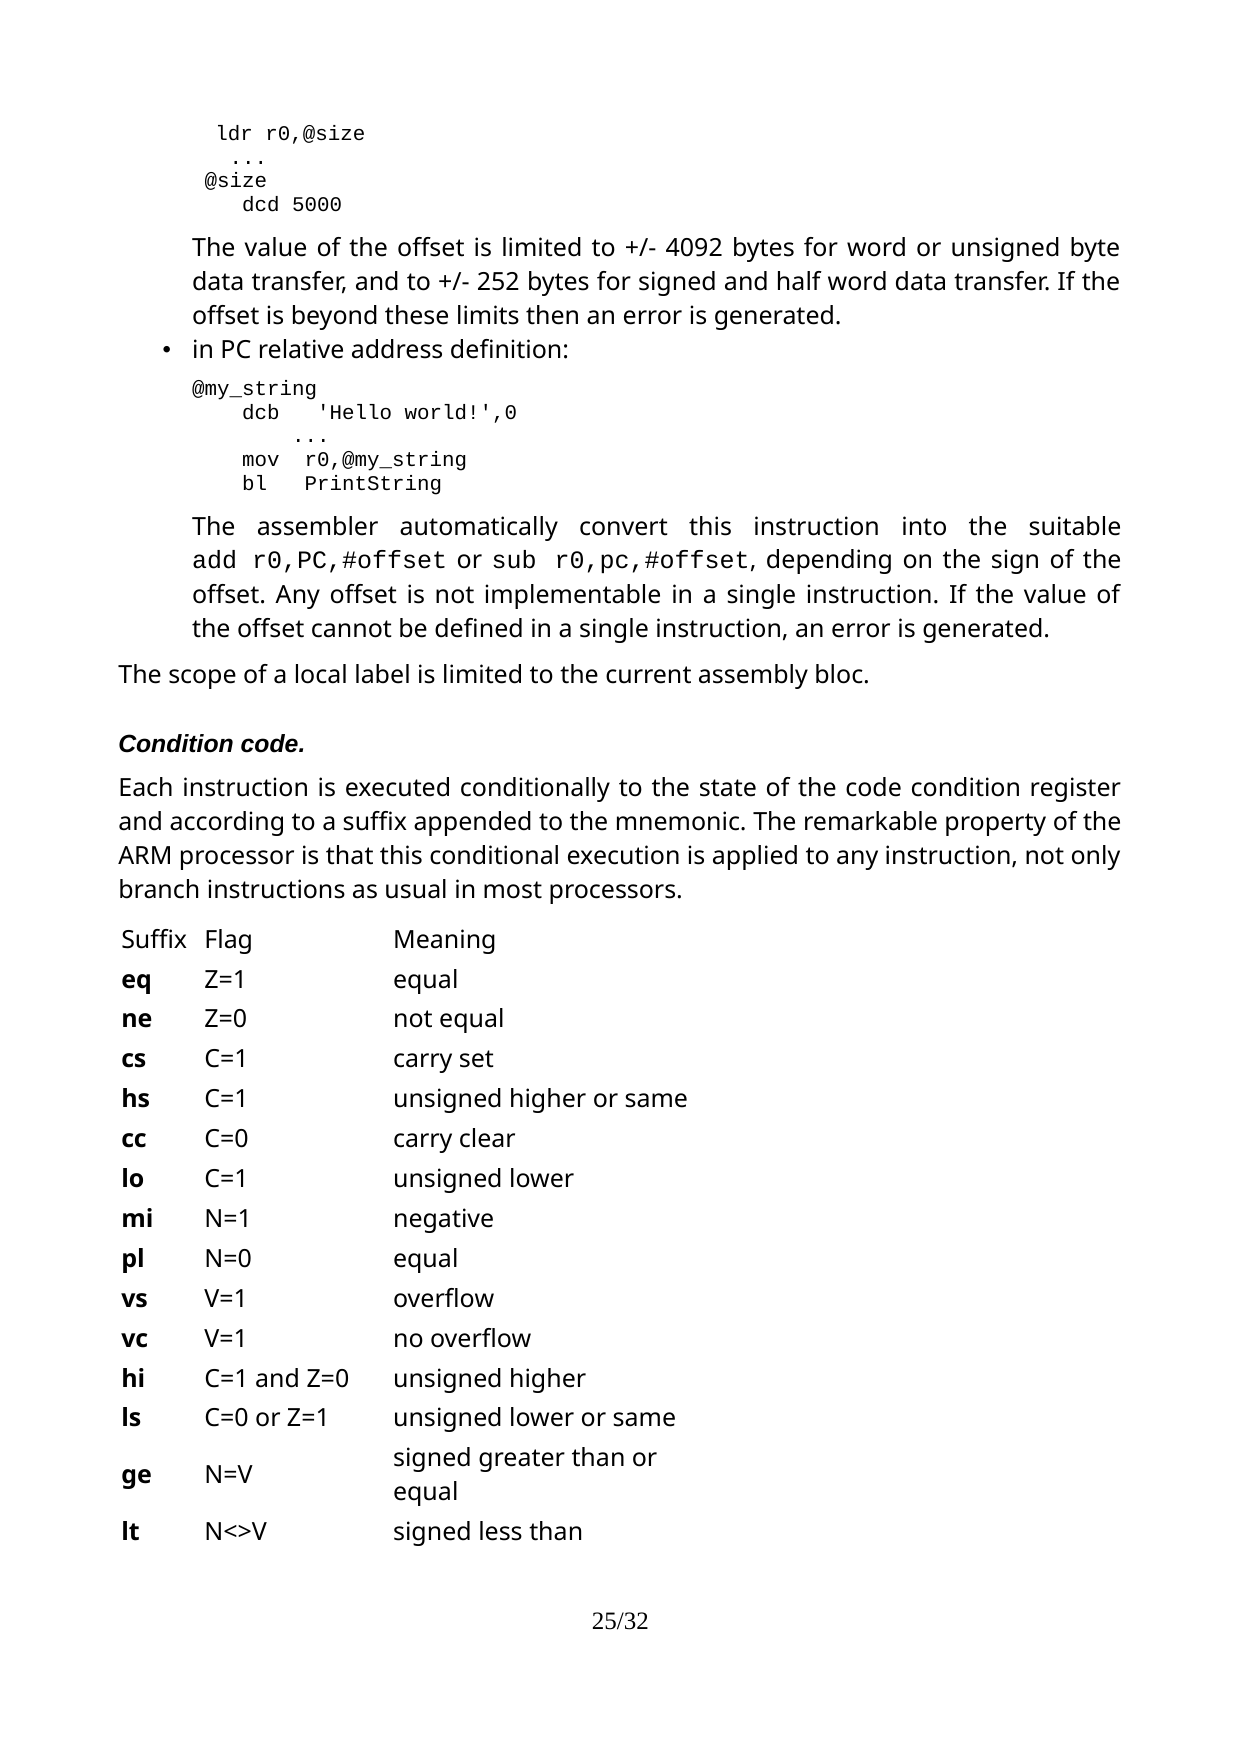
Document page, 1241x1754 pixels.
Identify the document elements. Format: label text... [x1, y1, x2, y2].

table_cell carry clear [390, 1118, 720, 1158]
list dcd 5000 [162, 194, 1122, 218]
table_cell Z=0 [201, 998, 390, 1038]
subtitle Condition code. [118, 729, 1122, 757]
table_cell no overflow [390, 1318, 720, 1357]
table_cell unsigned higher [390, 1357, 720, 1397]
list dcb 'Hello world!',0 [162, 402, 1122, 425]
list The value of the offset is limited to +/- 4092 bytes for word or unsigned byte data transfer, and to +/- 252 bytes for signed and half word data transfer. If the offset is beyond these limits then an error is generated. [162, 229, 1122, 332]
list @size [162, 170, 1122, 194]
table_cell cc [118, 1118, 201, 1158]
list The assembler automatically convert this instruction into the suitable add r0,PC,#offset or sub r0,pc,#offset, depending on the sign of the offset. Any offset is not implementable in a single instruction. If the value of the offset cannot be defined in a single instruction, an error is generated. [162, 508, 1122, 644]
list @my_string [162, 378, 1122, 402]
text Each instruction is executed conditionally to the state of the code condition register and according to a suffix appended to the mnemonic. The remarkable property of the ARM processor is that this conditional execution is applied to any instruction, not only branch instructions as usual in most processors. [118, 770, 1122, 906]
table_cell N=V [201, 1437, 390, 1511]
table_cell C=1 [201, 1158, 390, 1198]
table_cell ge [118, 1437, 201, 1511]
text The scope of a local label is limited to the current assembly bloc. [118, 657, 1122, 691]
list bl PrintString [162, 473, 1122, 496]
table_cell C=1 [201, 1078, 390, 1118]
table_cell unsigned lower or same [390, 1397, 720, 1437]
table_cell signed greater than or equal [390, 1437, 720, 1511]
table_cell hs [118, 1078, 201, 1118]
table_cell equal [390, 1238, 720, 1277]
table_header Meaning [390, 919, 720, 958]
table_cell not equal [390, 998, 720, 1038]
list ldr r0,@size [162, 118, 1122, 147]
list mov r0,@my_string [162, 449, 1122, 473]
table_cell pl [118, 1238, 201, 1277]
table_cell carry set [390, 1038, 720, 1078]
table_cell unsigned higher or same [390, 1078, 720, 1118]
table_header Flag [201, 919, 390, 958]
table_cell ne [118, 998, 201, 1038]
table_cell N=0 [201, 1238, 390, 1277]
table_cell Z=1 [201, 958, 390, 998]
table_cell equal [390, 958, 720, 998]
table_header Suffix [118, 919, 201, 958]
table_cell N=1 [201, 1198, 390, 1238]
table_cell lo [118, 1158, 201, 1198]
table_cell vc [118, 1318, 201, 1357]
table_cell C=0 or Z=1 [201, 1397, 390, 1437]
list ... [162, 425, 1122, 449]
table_cell hi [118, 1357, 201, 1397]
table_cell vs [118, 1278, 201, 1317]
table_cell eq [118, 958, 201, 998]
table_cell C=1 and Z=0 [201, 1357, 390, 1397]
table_cell lt [118, 1511, 201, 1551]
table_cell N<>V [201, 1511, 390, 1551]
table_cell cs [118, 1038, 201, 1078]
table_cell overflow [390, 1278, 720, 1317]
table_cell ls [118, 1397, 201, 1437]
table_cell unsigned lower [390, 1158, 720, 1198]
table_cell C=0 [201, 1118, 390, 1158]
table_cell mi [118, 1198, 201, 1238]
list ... [162, 147, 1122, 170]
table_cell V=1 [201, 1278, 390, 1317]
list in PC relative address definition: [162, 332, 1122, 366]
table_cell C=1 [201, 1038, 390, 1078]
table_cell V=1 [201, 1318, 390, 1357]
table_cell signed less than [390, 1511, 720, 1551]
table_cell negative [390, 1198, 720, 1238]
